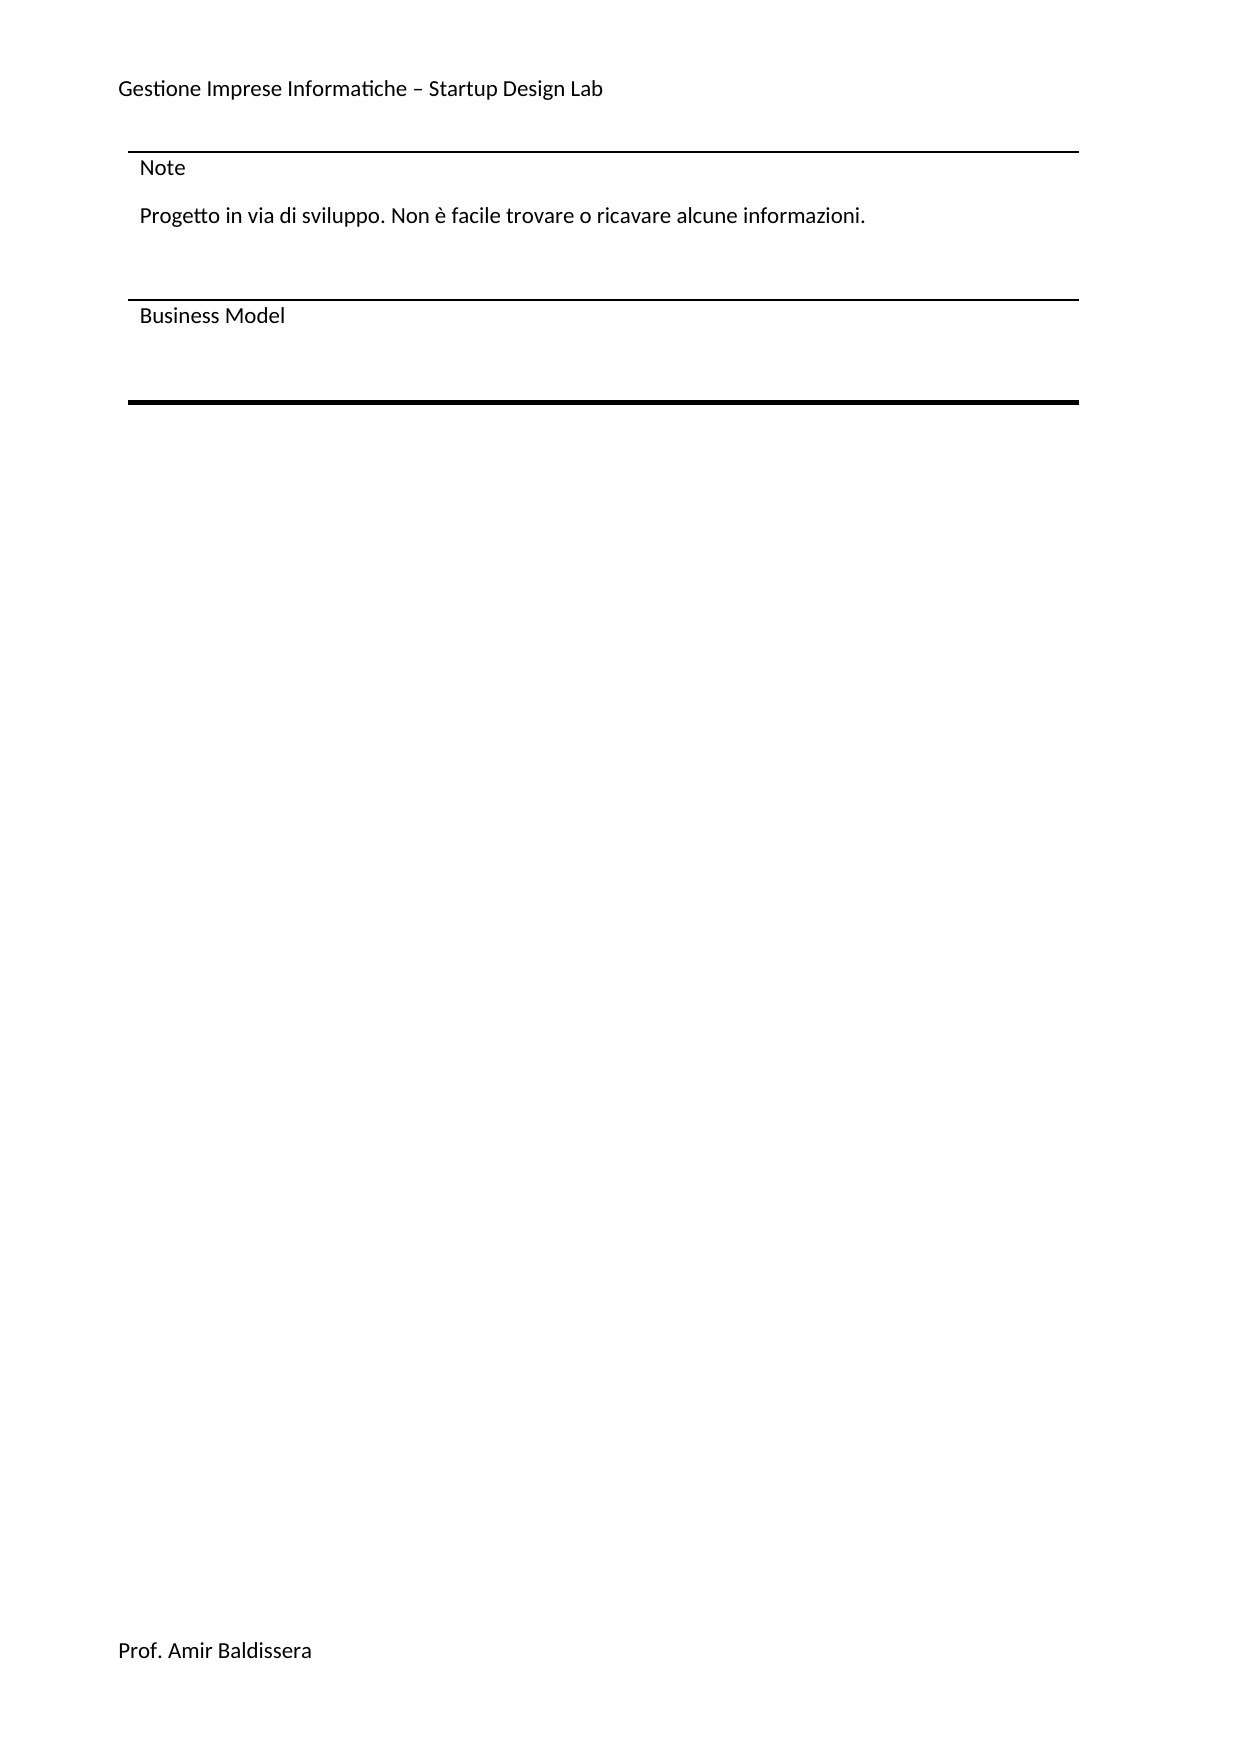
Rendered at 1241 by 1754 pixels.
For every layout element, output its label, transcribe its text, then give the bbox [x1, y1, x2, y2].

table_cell Note Progetto in via di sviluppo. Non è facile trovare o ricavare alcune informazioni. [128, 153, 1078, 299]
table_cell Business Model [128, 301, 1078, 400]
